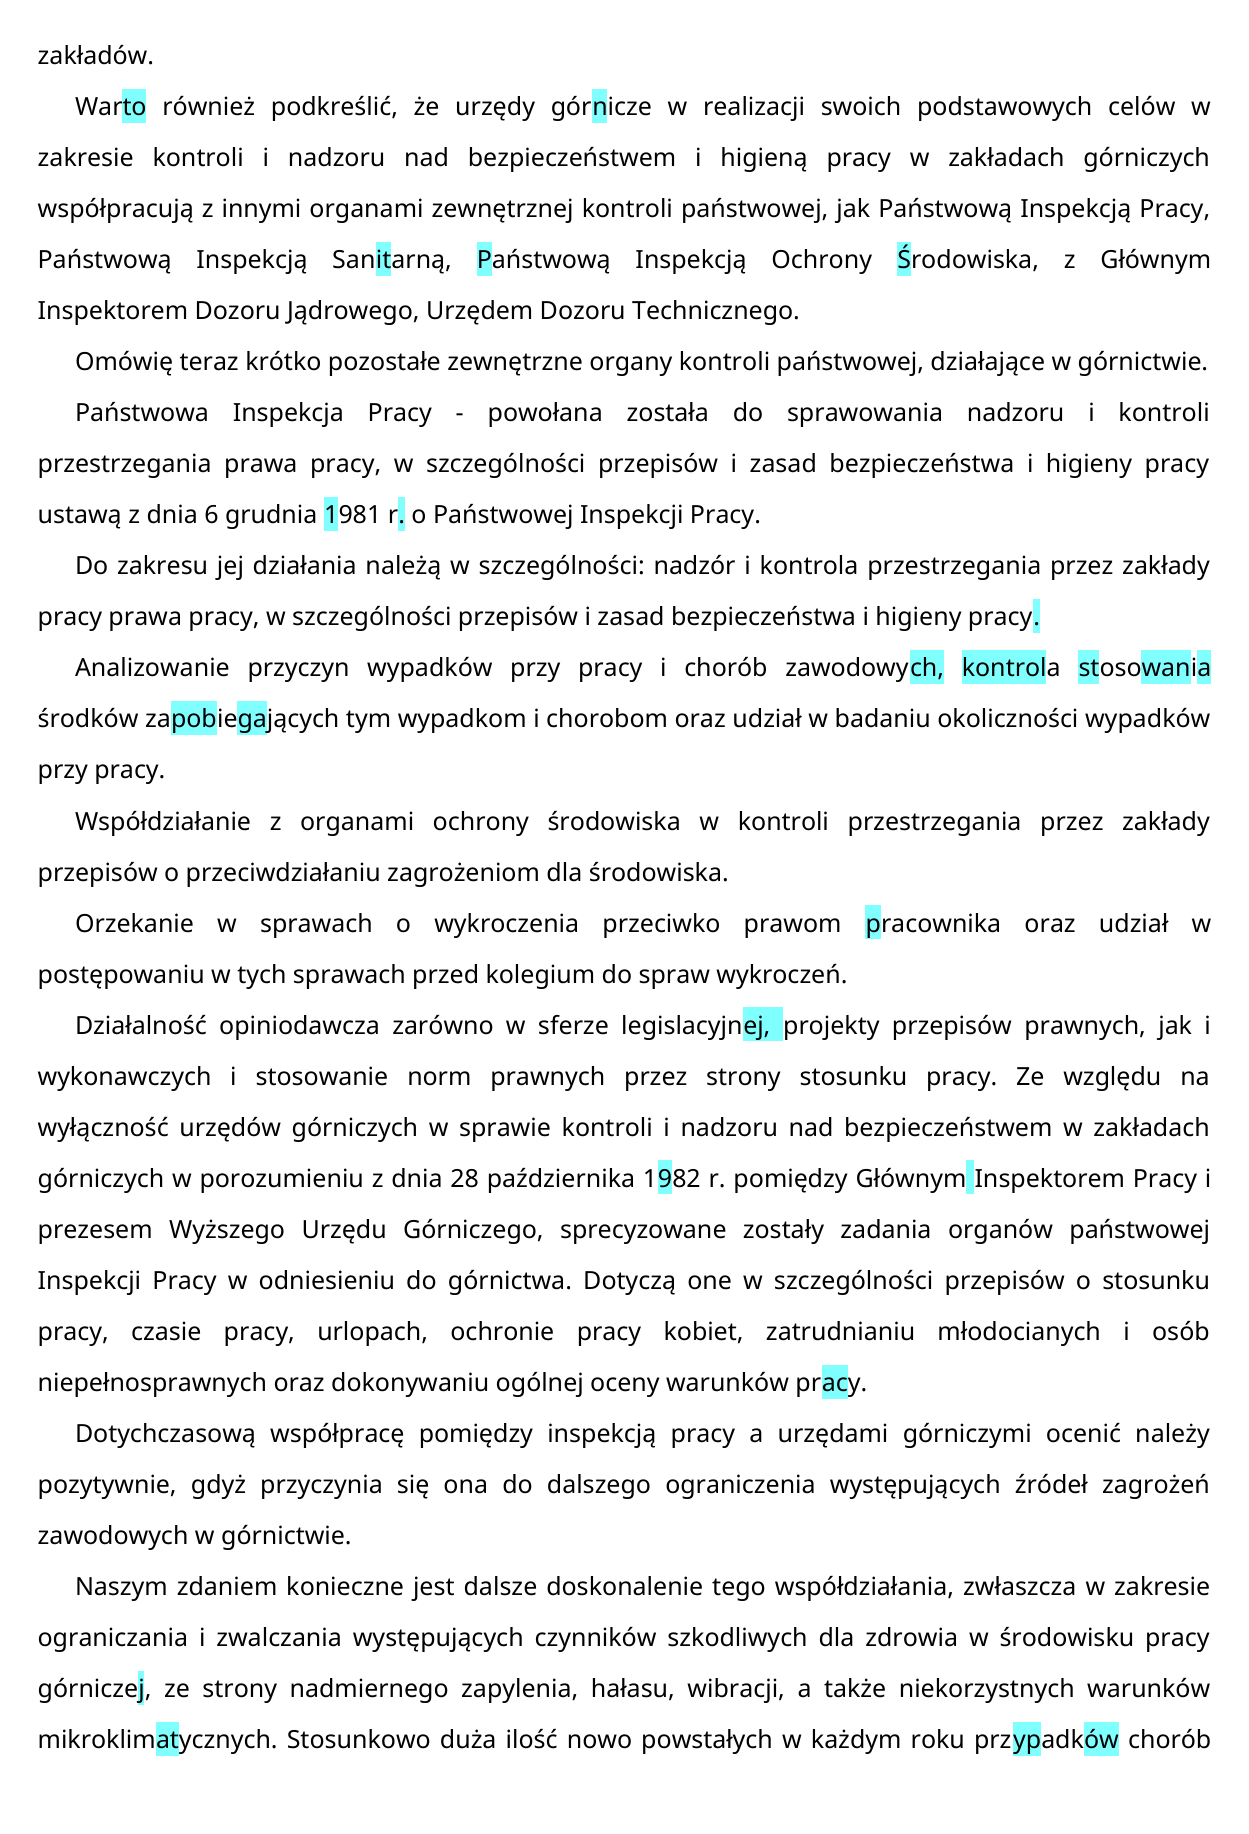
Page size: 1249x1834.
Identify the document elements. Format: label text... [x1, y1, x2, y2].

text Współdziałanie z organami ochrony środowiska w kontroli przestrzegania przez zakłady przepisów o przeciwdziałaniu zagrożeniom dla środowiska. [37, 803, 1211, 888]
text zakładów. [37, 37, 1211, 72]
text Do zakresu jej działania należą w szczególności: nadzór i kontrola przestrzegania przez zakłady pracy prawa pracy, w szczególności przepisów i zasad bezpieczeństwa i higieny pracy. [37, 548, 1211, 633]
text Dotychczasową współpracę pomiędzy inspekcją pracy a urzędami górniczymi ocenić należy pozytywnie, gdyż przyczynia się ona do dalszego ograniczenia występujących źródeł zagrożeń zawodowych w górnictwie. [37, 1416, 1211, 1552]
text Warto również podkreślić, że urzędy górnicze w realizacji swoich podstawowych celów w zakresie kontroli i nadzoru nad bezpieczeństwem i higieną pracy w zakładach górniczych współpracują z innymi organami zewnętrznej kontroli państwowej, jak Państwową Inspekcją Pracy, Państwową Inspekcją Sanitarną, Państwową Inspekcją Ochrony Środowiska, z Głównym Inspektorem Dozoru Jądrowego, Urzędem Dozoru Technicznego. [37, 88, 1211, 327]
text Analizowanie przyczyn wypadków przy pracy i chorób zawodowych, kontrola stosowania środków zapobiegających tym wypadkom i chorobom oraz udział w badaniu okoliczności wypadków przy pracy. [37, 650, 1211, 786]
text Państwowa Inspekcja Pracy - powołana została do sprawowania nadzoru i kontroli przestrzegania prawa pracy, w szczególności przepisów i zasad bezpieczeństwa i higieny pracy ustawą z dnia 6 grudnia 1981 r. o Państwowej Inspekcji Pracy. [37, 395, 1211, 531]
text Orzekanie w sprawach o wykroczenia przeciwko prawom pracownika oraz udział w postępowaniu w tych sprawach przed kolegium do spraw wykroczeń. [37, 905, 1211, 990]
text Naszym zdaniem konieczne jest dalsze doskonalenie tego współdziałania, zwłaszcza w zakresie ograniczania i zwalczania występujących czynników szkodliwych dla zdrowia w środowisku pracy górniczej, ze strony nadmiernego zapylenia, hałasu, wibracji, a także niekorzystnych warunków mikroklimatycznych. Stosunkowo duża ilość nowo powstałych w każdym roku przypadków chorób [37, 1569, 1211, 1756]
text Działalność opiniodawcza zarówno w sferze legislacyjnej, projekty przepisów prawnych, jak i wykonawczych i stosowanie norm prawnych przez strony stosunku pracy. Ze względu na wyłączność urzędów górniczych w sprawie kontroli i nadzoru nad bezpieczeństwem w zakładach górniczych w porozumieniu z dnia 28 października 1982 r. pomiędzy Głównym Inspektorem Pracy i prezesem Wyższego Urzędu Górniczego, sprecyzowane zostały zadania organów państwowej Inspekcji Pracy w odniesieniu do górnictwa. Dotyczą one w szczególności przepisów o stosunku pracy, czasie pracy, urlopach, ochronie pracy kobiet, zatrudnianiu młodocianych i osób niepełnosprawnych oraz dokonywaniu ogólnej oceny warunków pracy. [37, 1007, 1211, 1399]
text Omówię teraz krótko pozostałe zewnętrzne organy kontroli państwowej, działające w górnictwie. [37, 344, 1211, 378]
